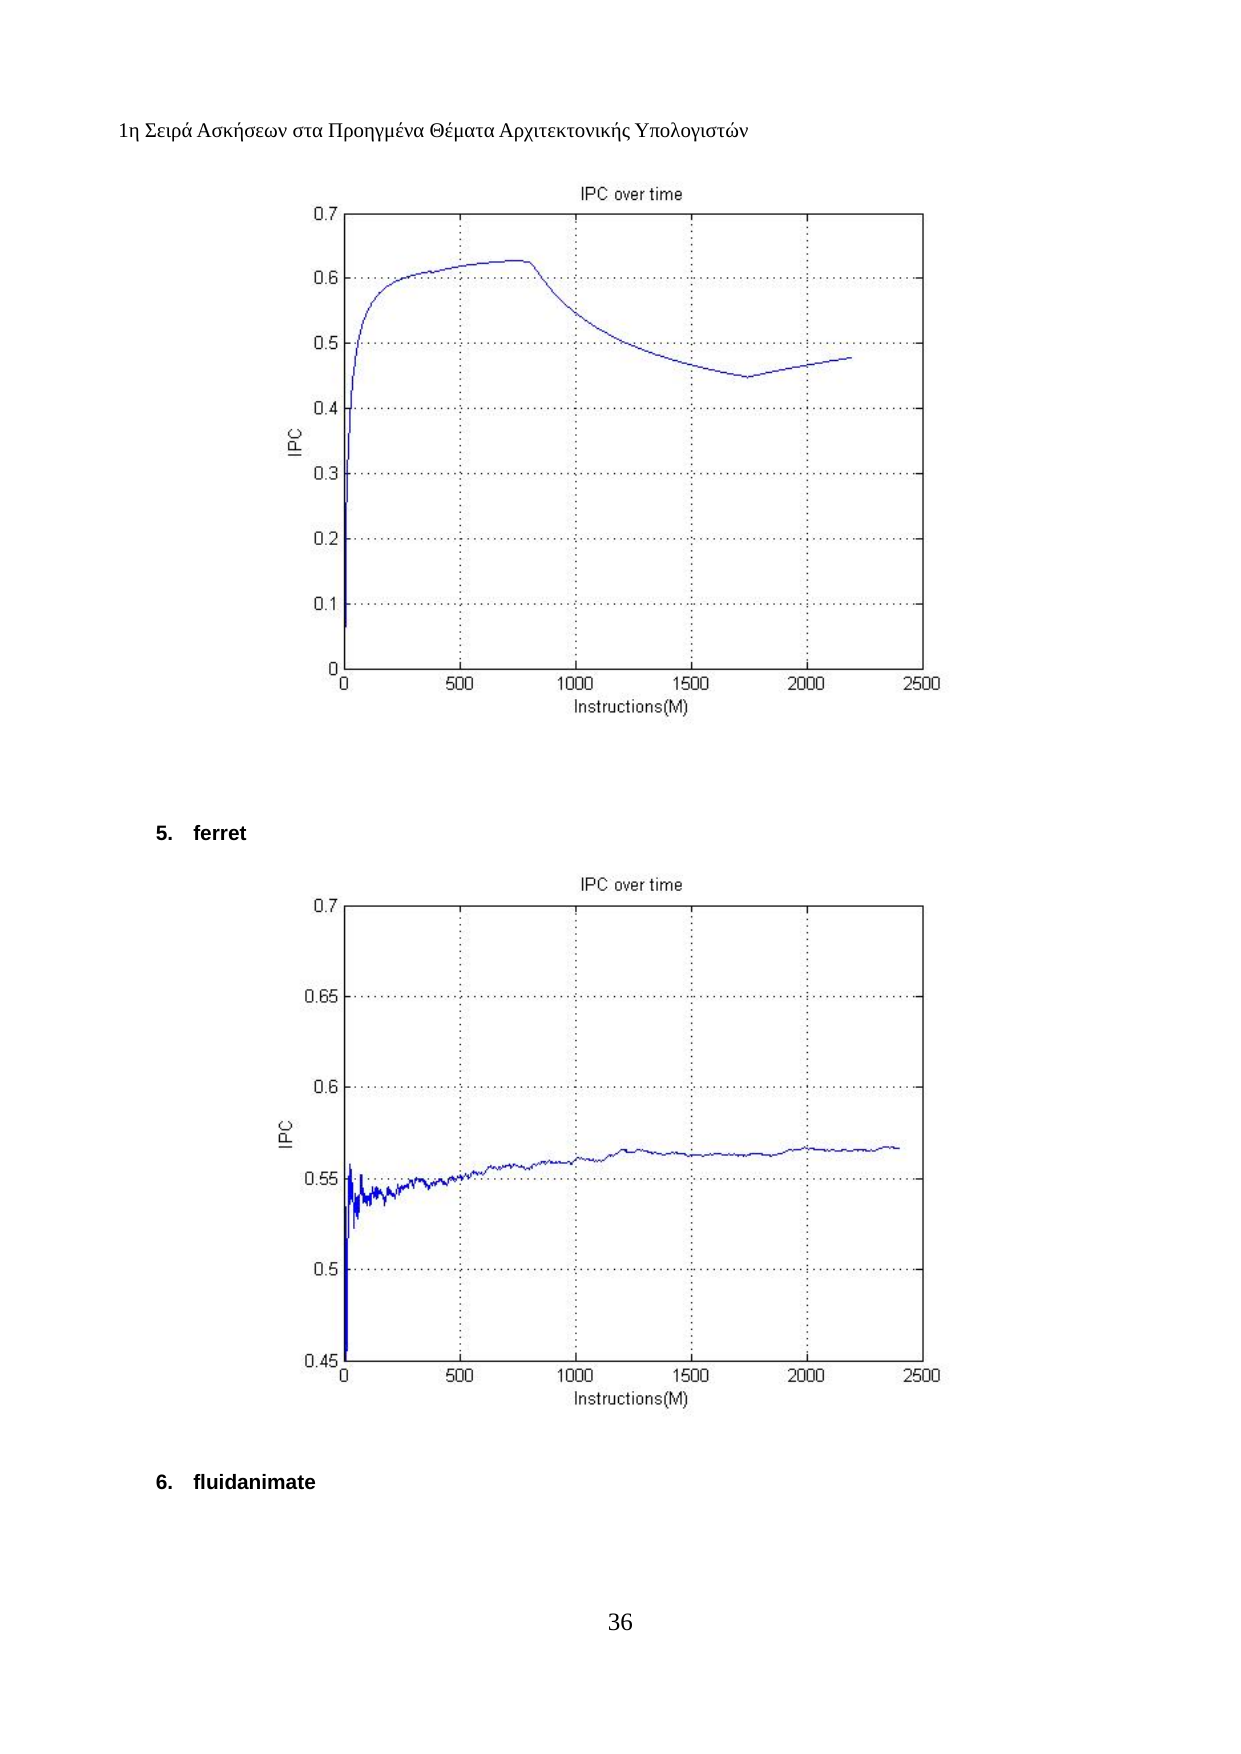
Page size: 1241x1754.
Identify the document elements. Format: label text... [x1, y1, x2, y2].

list fluidanimate [156, 1469, 1122, 1493]
picture [247, 863, 993, 1422]
list ferret [156, 821, 1122, 844]
picture [247, 171, 993, 730]
